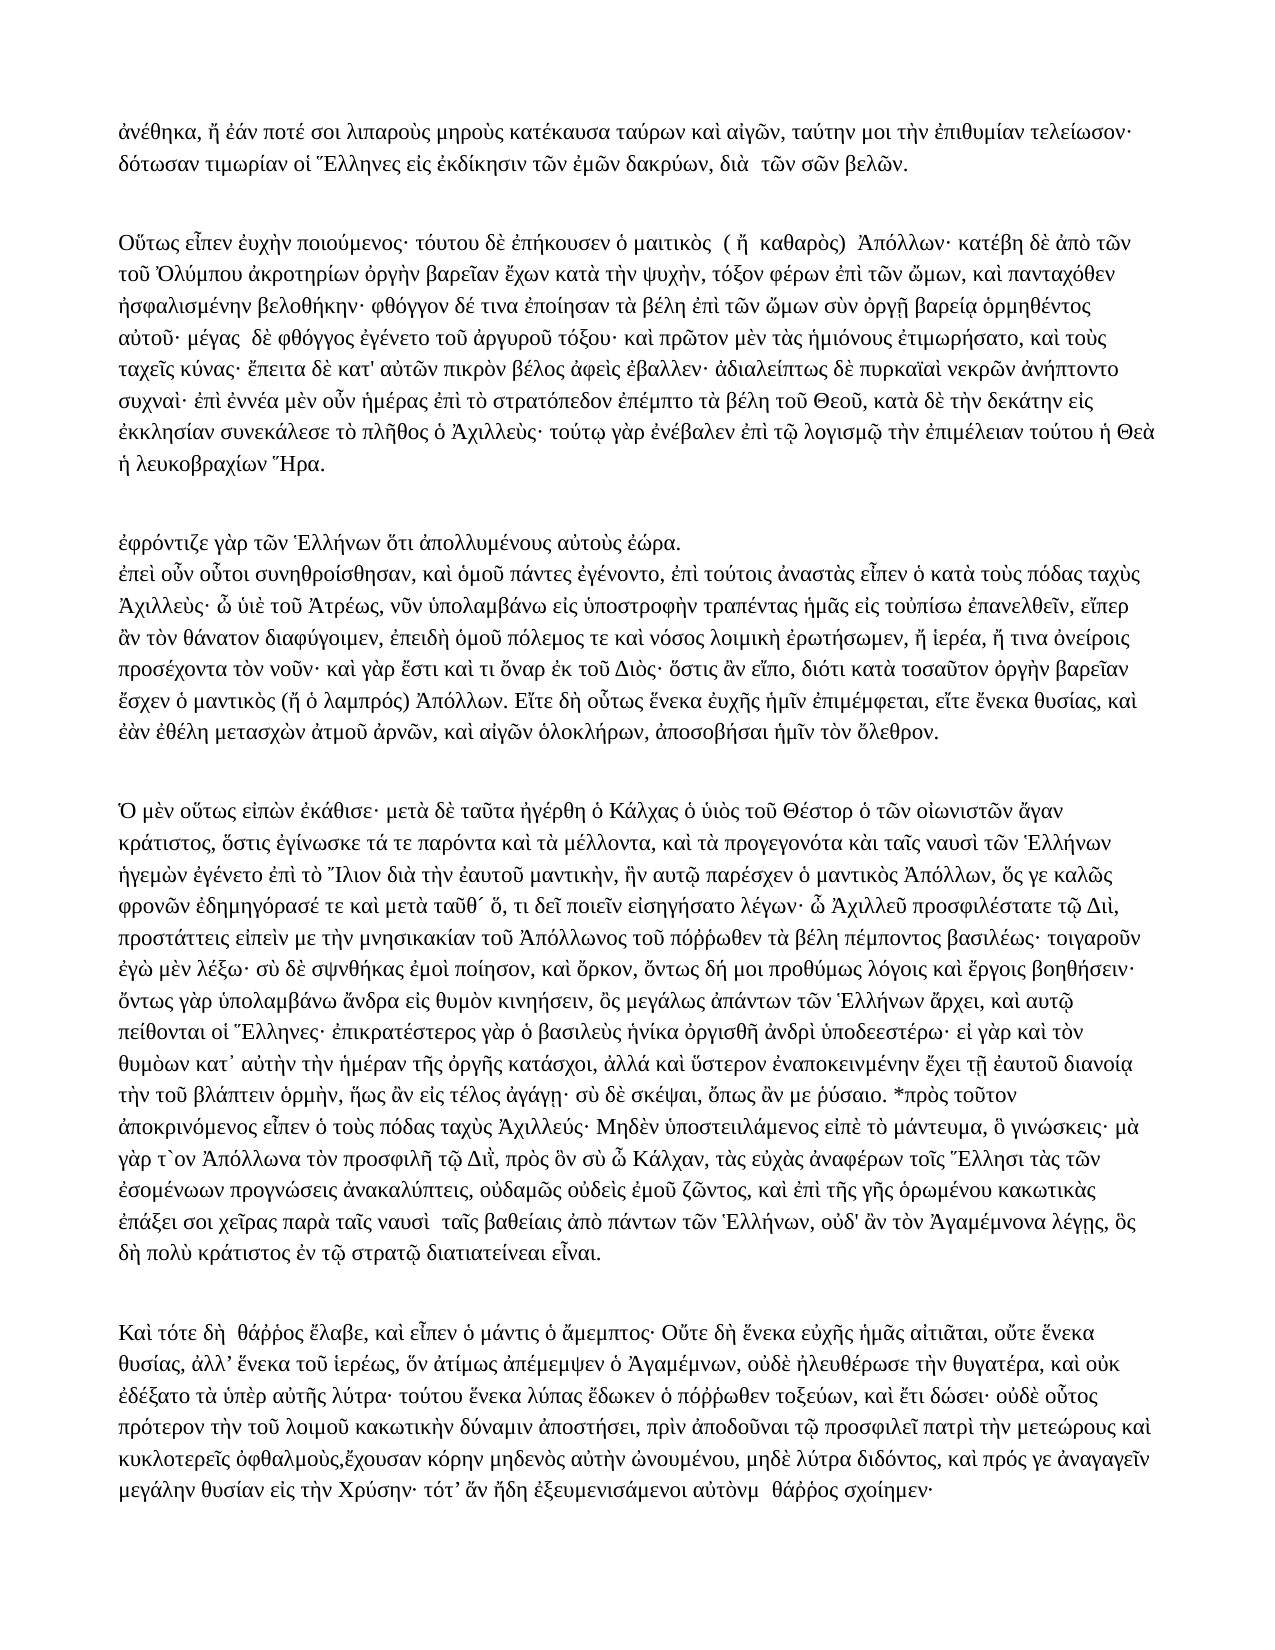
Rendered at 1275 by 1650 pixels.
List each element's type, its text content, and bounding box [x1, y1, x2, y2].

text Καὶ τότε δὴ θάῤῥος ἔλαβε, καὶ εἶπεν ὁ μάντις ὁ ἄμεμπτος· Οὔτε δὴ ἕνεκα εὐχῆς ἡμᾶς αἰτιᾶται, οὔτε ἕνεκα θυσίας, ἀλλ’ ἕνεκα τοῦ ἱερέως, ὅν ἀτίμως ἀπέμεμψεν ὁ Ἀγαμέμνων, οὐδὲ ἠλευθέρωσε τὴν θυγατέρα, καὶ οὐκ ἐδέξατο τὰ ὑπὲρ αὐτῆς λύτρα· τούτου ἕνεκα λύπας ἔδωκεν ὁ πόῤῥωθεν τοξεύων, καὶ ἔτι δώσει· οὐδὲ οὗτος πρότερον τὴν τοῦ λοιμοῦ κακωτικὴν δύναμιν ἀποστήσει, πρὶν ἀποδοῦναι τῷ προσφιλεῖ πατρὶ τὴν μετεώρους καὶ κυκλοτερεῖς ὀφθαλμοὺς,ἔχουσαν κόρην μηδενὸς αὐτὴν ὠνουμένου, μηδὲ λύτρα διδόντος, καὶ πρός γε ἀναγαγεῖν μεγάλην θυσίαν εἰς τὴν Χρύσην· τότ’ ἄν ἤδη ἐξευμενισάμενοι αὐτὸνμ θάῤῥος σχοίημεν· [118, 1318, 1157, 1503]
text Οὕτως εἶπεν ἐυχὴν ποιούμενος· τόυτου δὲ ἐπήκουσεν ὁ μαιτικὸς ( ἤ καθαρὸς) Ἀπόλλων· κατέβη δὲ ἀπὸ τῶν τοῦ Ὀλύμπου ἀκροτηρίων ὀργὴν βαρεῖαν ἔχων κατὰ τὴν ψυχὴν, τόξον φέρων ἐπὶ τῶν ὤμων, καὶ πανταχόθεν ἠσφαλισμένην βελοθήκην· φθόγγον δέ τινα ἐποίησαν τὰ βέλη ἐπὶ τῶν ὤμων σὺν ὀργῇ βαρείᾳ ὁρμηθέντος αὐτοῦ· μέγας δὲ φθόγγος ἐγένετο τοῦ ἀργυροῦ τόξου· καὶ πρῶτον μὲν τὰς ἡμιόνους ἐτιμωρήσατο, καὶ τοὺς ταχεῖς κύνας· ἔπειτα δὲ κατ' αὐτῶν πικρὸν βέλος ἀφεὶς ἐβαλλεν· ἀδιαλείπτως δὲ πυρκαϊαὶ νεκρῶν ἀνήπτοντο συχναὶ· ἐπὶ ἐννέα μὲν οὖν ἡμέρας ἐπὶ τὸ στρατόπεδον ἐπέμπτο τὰ βέλη τοῦ Θεοῦ, κατὰ δὲ τὴν δεκάτην εἰς ἐκκλησίαν συνεκάλεσε τὸ πλῆθος ὁ Ἀχιλλεὺς· τούτῳ γὰρ ἐνέβαλεν ἐπὶ τῷ λογισμῷ τὴν ἐπιμέλειαν τούτου ἡ Θεὰ ἡ λευκοβραχίων Ἥρα. [118, 229, 1157, 476]
text ἀνέθηκα, ἤ ἐάν ποτέ σοι λιπαροὺς μηροὺς κατέκαυσα ταύρων καὶ αἰγῶν, ταύτην μοι τὴν ἐπιθυμίαν τελείωσον· δότωσαν τιμωρίαν οἱ Ἕλληνες εἰς ἐκδίκησιν τῶν ἐμῶν δακρύων, διὰ τῶν σῶν βελῶν. [118, 118, 1157, 176]
text Ὁ μὲν οὕτως εἰπὼν ἐκάθισε· μετὰ δὲ ταῦτα ἠγέρθη ὁ Κάλχας ὁ ὑιὸς τοῦ Θέστορ ὁ τῶν οἰωνιστῶν ἄγαν κράτιστος, ὅστις ἐγίνωσκε τά τε παρόντα καὶ τὰ μέλλοντα, καὶ τὰ προγεγονότα κὰι ταῖς ναυσὶ τῶν Ἑλλήνων ἡγεμὼν ἐγένετο ἐπὶ τὸ Ἴλιον διὰ τὴν ἐαυτοῦ μαντικὴν, ἣν αυτῷ παρέσχεν ὁ μαντικὸς Ἀπόλλων, ὅς γε καλῶς φρονῶν ἐδημηγόρασέ τε καὶ μετὰ ταῦθ´ ὅ, τι δεῖ ποιεῖν εἰσηγήσατο λέγων· ὦ Ἀχιλλεῦ προσφιλέστατε τῷ Διὶ, προστάττεις εἰπεὶν με τὴν μνησικακίαν τοῦ Ἀπόλλωνος τοῦ πόῤῥωθεν τὰ βέλη πέμποντος βασιλέως· τοιγαροῦν ἐγὼ μὲν λέξω· σὺ δὲ σψνθήκας ἐμοὶ ποίησον, καὶ ὄρκον, ὄντως δή μοι προθύμως λόγοις καὶ ἔργοις βοηθήσειν· ὄντως γὰρ ὑπολαμβάνω ἄνδρα εἰς θυμὸν κινηήσειν, ὂς μεγάλως ἀπάντων τῶν Ἑλλήνων ἄρχει, καὶ αυτῷ πείθονται οἱ Ἕλληνες· ἐπικρατέστερος γὰρ ὁ βασιλεὺς ἡνίκα ὀργισθῆ ἀνδρὶ ὑποδεεστέρω· εἰ γὰρ καὶ τὸν θυμὸων κατ᾿ αὐτὴν τὴν ἡμέραν τῆς ὀργῆς κατάσχοι, ἀλλά καὶ ὕστερον ἐναποκεινμένην ἔχει τῇ ἐαυτοῦ διανοίᾳ τὴν τοῦ βλάπτειν ὁρμὴν, ἥως ἂν εἰς τέλος ἀγάγῃ· σὺ δὲ σκέψαι, ὄπως ἂν με ῥύσαιο. *πρὸς τοῦτον ἀποκρινόμενος εἶπεν ὁ τοὺς πόδας ταχὺς Ἀχιλλεύς· Μηδὲν ὑποστειιλάμενος εἰπὲ τὸ μάντευμα, ὃ γινώσκεις· μὰ γὰρ τ`ον Ἀπόλλωνα τὸν προσφιλῆ τῷ Διῒ, πρὸς ὃν σὺ ὦ Κάλχαν, τὰς εὐχὰς ἀναφέρων τοῖς Ἕλλησι τὰς τῶν ἐσομένωων προγνώσεις ἀνακαλύπτεις, οὐδαμῶς οὐδεὶς ἐμοῦ ζῶντος, καὶ ἐπὶ τῆς γῆς ὁρωμένου κακωτικὰς ἐπάξει σοι χεῖρας παρὰ ταῖς ναυσὶ ταῖς βαθείαις ἀπὸ πάντων τῶν Ἑλλήνων, οὐδ' ἂν τὸν Ἀγαμέμνονα λέγῃς, ὃς δὴ πολὺ κράτιστος ἐν τῷ στρατῷ διατιατείνεαι εἶναι. [118, 797, 1157, 1266]
text ἐφρόντιζε γὰρ τῶν Ἑλλήνων ὅτι ἀπολλυμένους αὐτοὺς ἐώρα. [118, 529, 1157, 555]
text ἐπεὶ οὖν οὗτοι συνηθροίσθησαν, καὶ ὁμοῦ πάντες ἐγένοντο, ἐπὶ τούτοις ἀναστὰς εἶπεν ὁ κατὰ τοὺς πόδας ταχὺς Ἀχιλλεὺς· ὦ ὑιὲ τοῦ Ἀτρέως, νῦν ὑπολαμβάνω εἰς ὑποστροφὴν τραπέντας ἡμᾶς εἰς τοὐπίσω ἐπανελθεῖν, εἴπερ ἂν τὸν θάνατον διαφύγοιμεν, ἐπειδὴ ὁμοῦ πόλεμος τε καὶ νόσος λοιμικὴ ἐρωτήσωμεν, ἤ ἱερέα, ἤ τινα ὀνείροις προσέχοντα τὸν νοῦν· καὶ γὰρ ἔστι καὶ τι ὄναρ ἐκ τοῦ Διὸς· ὅστις ἂν εἴπο, διότι κατὰ τοσαῦτον ὀργὴν βαρεῖαν ἔσχεν ὁ μαντικὸς (ἤ ὁ λαμπρός) Ἀπόλλων. Εἴτε δὴ οὗτως ἕνεκα ἐυχῆς ἡμῖν ἐπιμέμφεται, εἴτε ἔνεκα θυσίας, καὶ ἐὰν ἐθέλη μετασχὼν ἀτμοῦ ἀρνῶν, καὶ αἰγῶν ὁλοκλήρων, ἀποσοβήσαι ἡμῖν τὸν ὄλεθρον. [118, 561, 1157, 745]
